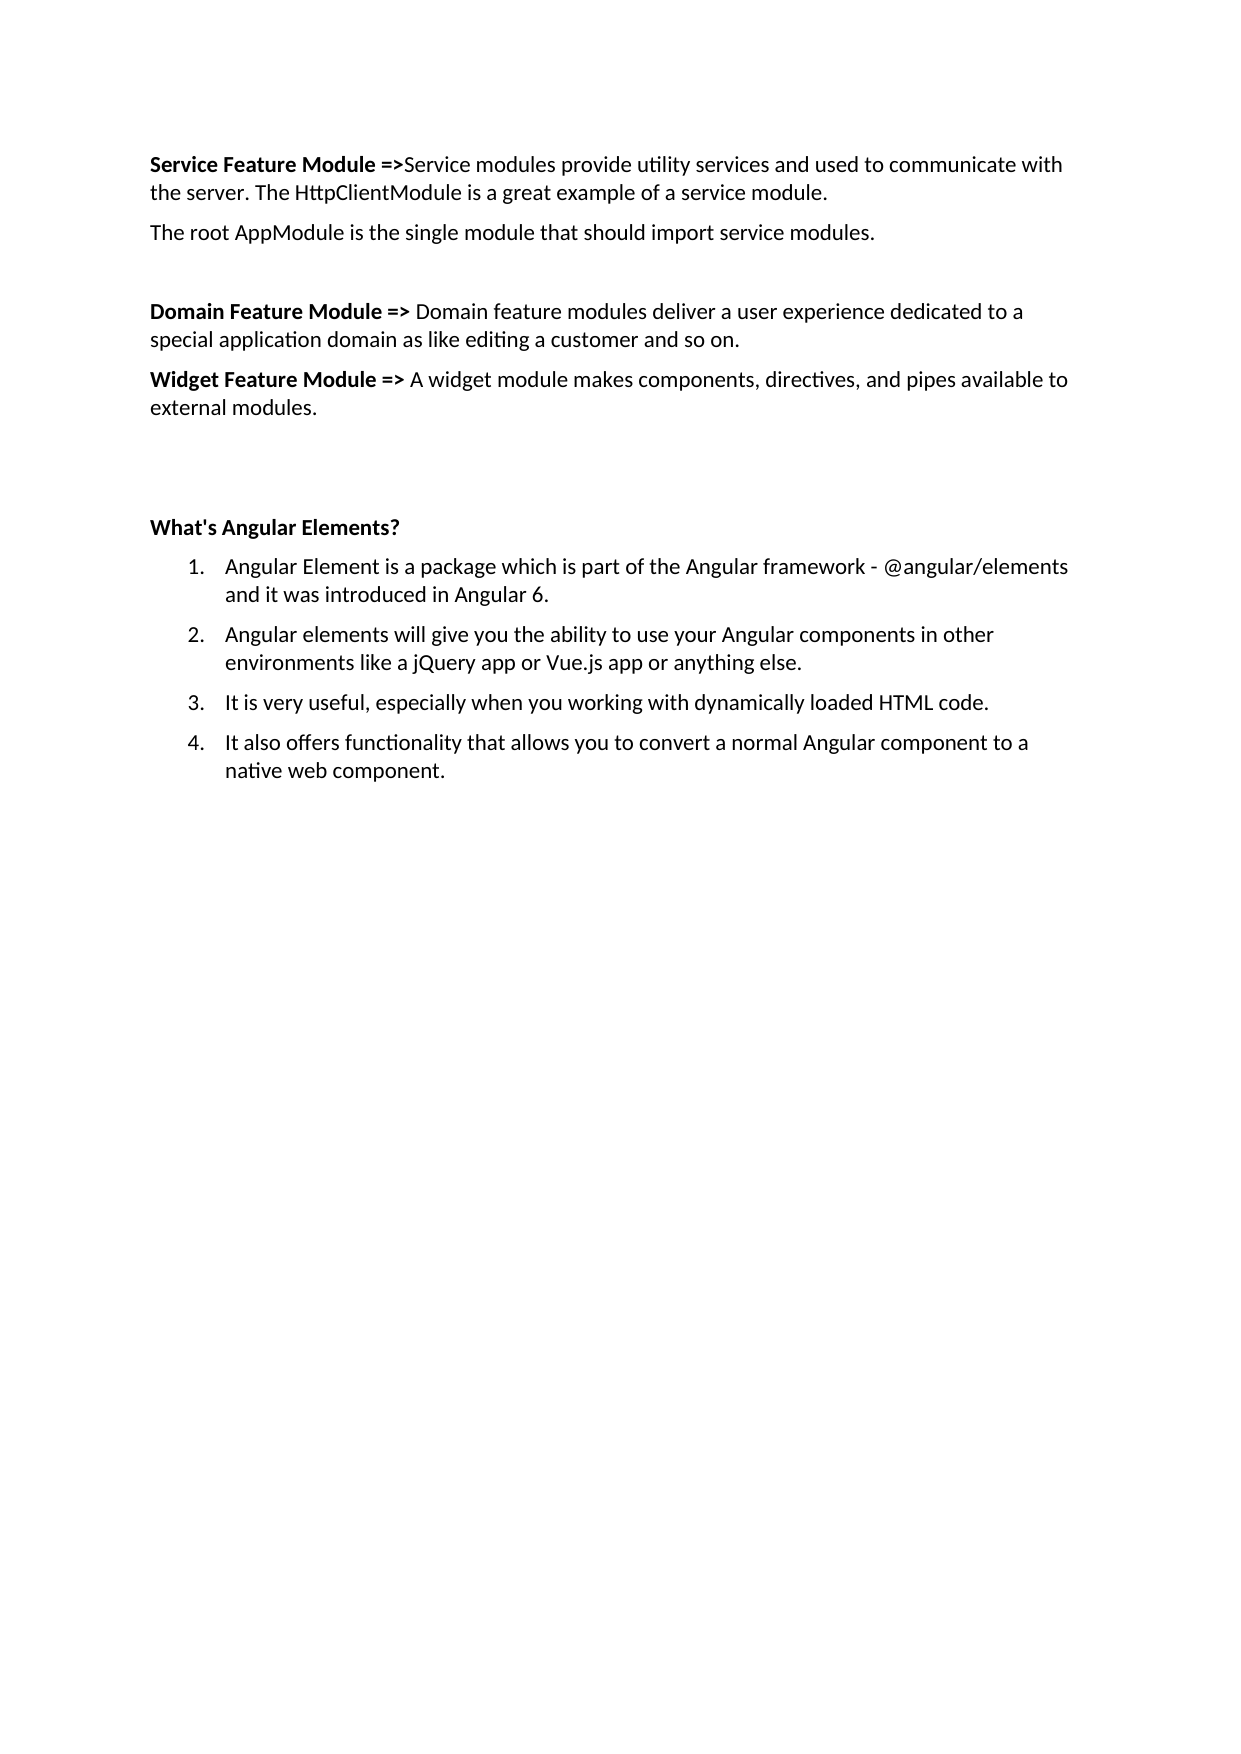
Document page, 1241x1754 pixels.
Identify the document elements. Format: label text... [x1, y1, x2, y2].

text Widget Feature Module => A widget module makes components, directives, and pipes available to external modules. [150, 365, 1090, 421]
list It is very useful, especially when you working with dynamically loaded HTML code. [187, 688, 1090, 716]
text The root AppModule is the single module that should import service modules. [150, 218, 1090, 246]
list Angular Element is a package which is part of the Angular framework - @angular/elements and it was introduced in Angular 6. [187, 552, 1090, 608]
text What's Angular Elements? [150, 513, 1090, 541]
list It also offers functionality that allows you to convert a normal Angular component to a native web component. [187, 728, 1090, 784]
text Service Feature Module =>Service modules provide utility services and used to communicate with the server. The HttpClientModule is a great example of a service module. [150, 150, 1090, 206]
text Domain Feature Module => Domain feature modules deliver a user experience dedicated to a special application domain as like editing a customer and so on. [150, 297, 1090, 353]
list Angular elements will give you the ability to use your Angular components in other environments like a jQuery app or Vue.js app or anything else. [187, 620, 1090, 676]
